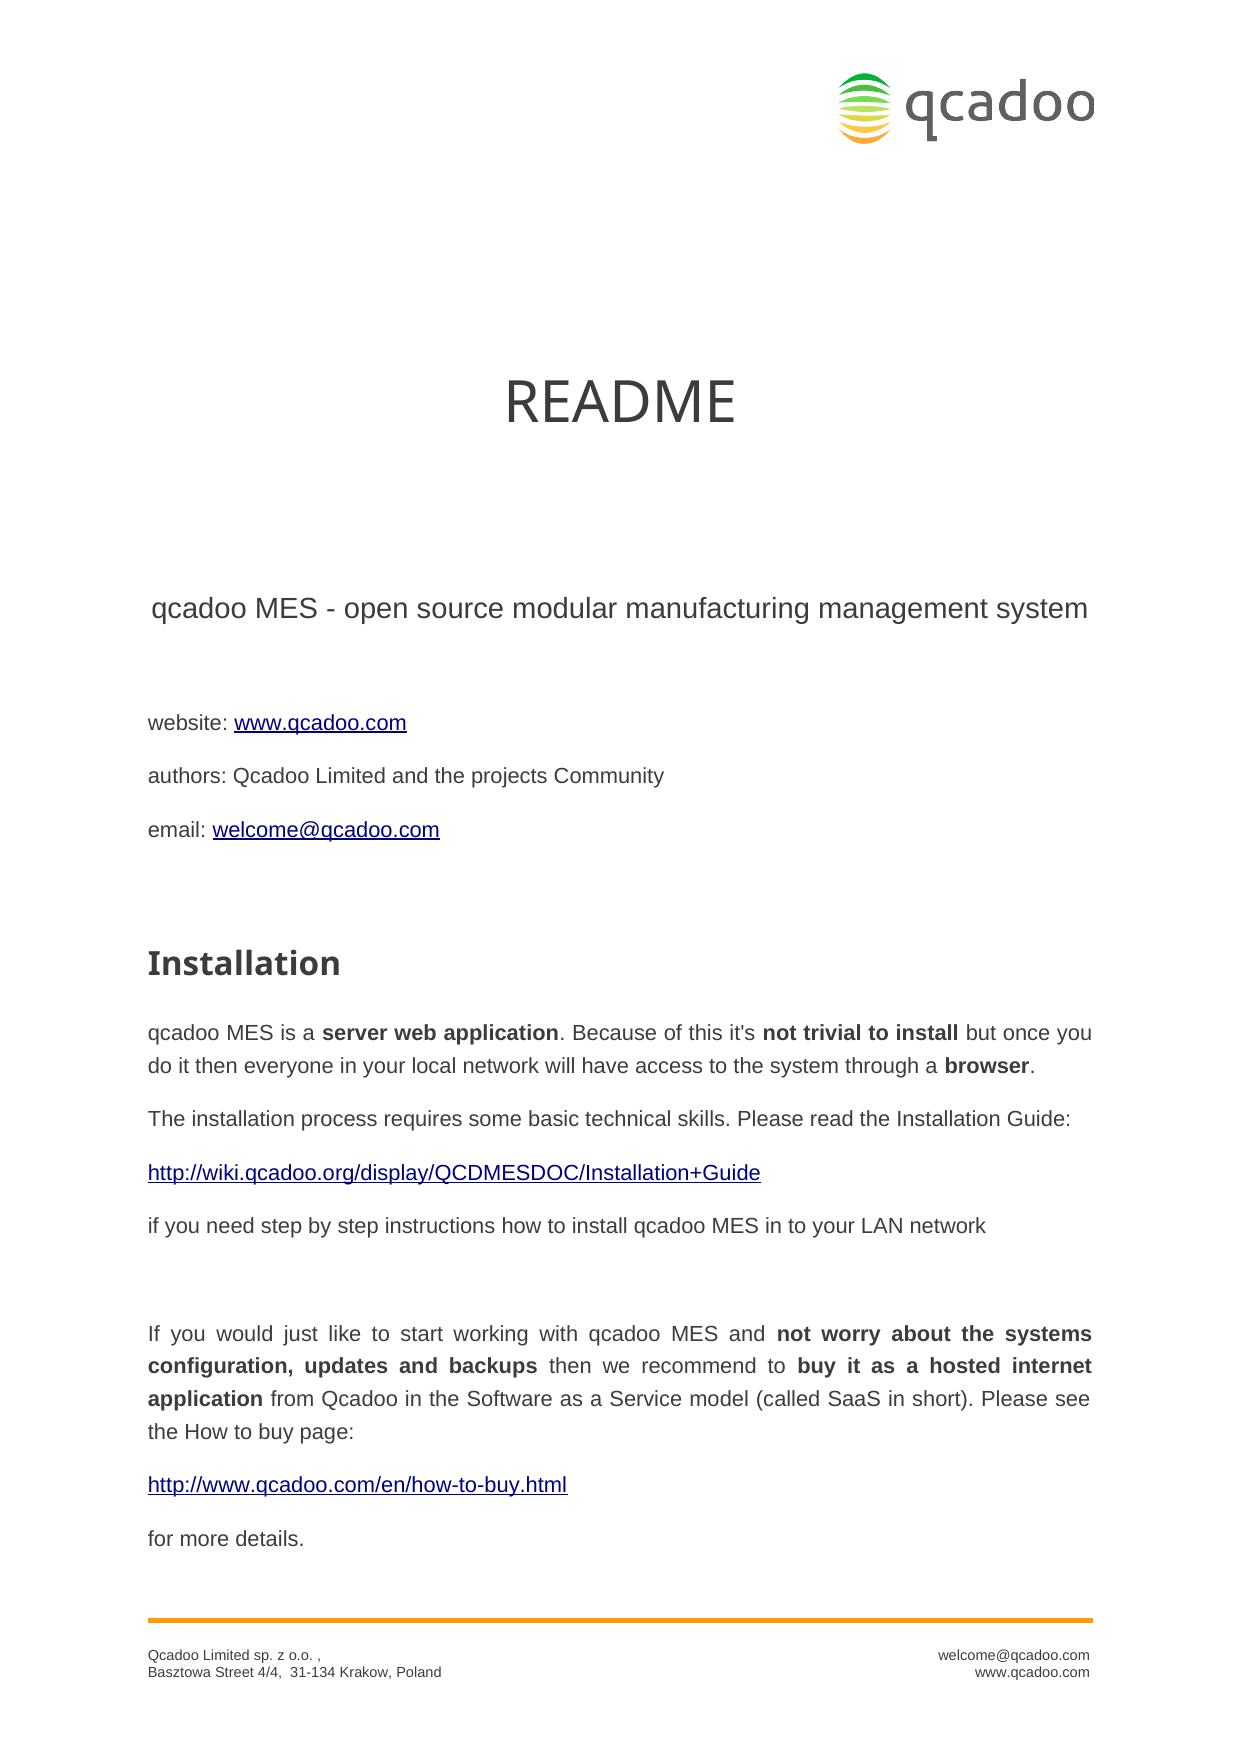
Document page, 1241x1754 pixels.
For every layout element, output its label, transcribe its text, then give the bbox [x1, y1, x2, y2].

text If you would just like to start working with qcadoo MES and not worry about the systems configuration, updates and backups then we recommend to buy it as a hosted internet application from Qcadoo in the Software as a Service model (called SaaS in short). Please see the How to buy page: [148, 1320, 1092, 1444]
text email: welcome@qcadoo.com [148, 816, 1092, 842]
text http://www.qcadoo.com/en/how-to-buy.html [148, 1472, 1092, 1497]
text qcadoo MES - open source modular manufacturing management system [148, 591, 1092, 625]
subtitle Installation [148, 940, 1092, 986]
text http://wiki.qcadoo.org/display/QCDMESDOC/Installation+Guide [148, 1160, 1092, 1185]
text authors: Qcadoo Limited and the projects Community [148, 763, 1092, 788]
picture [838, 73, 1094, 144]
text qcadoo MES is a server web application. Because of this it's not trivial to install but once you do it then everyone in your local network will have access to the system through a browser. [148, 1020, 1092, 1078]
text for more details. [148, 1526, 1092, 1551]
text if you need step by step instructions how to install qcadoo MES in to your LAN network [148, 1213, 1092, 1238]
subtitle README [148, 360, 1092, 440]
text The installation process requires some basic technical skills. Please read the Installation Guide: [148, 1106, 1092, 1131]
text website: www.qcadoo.com [148, 709, 1092, 734]
